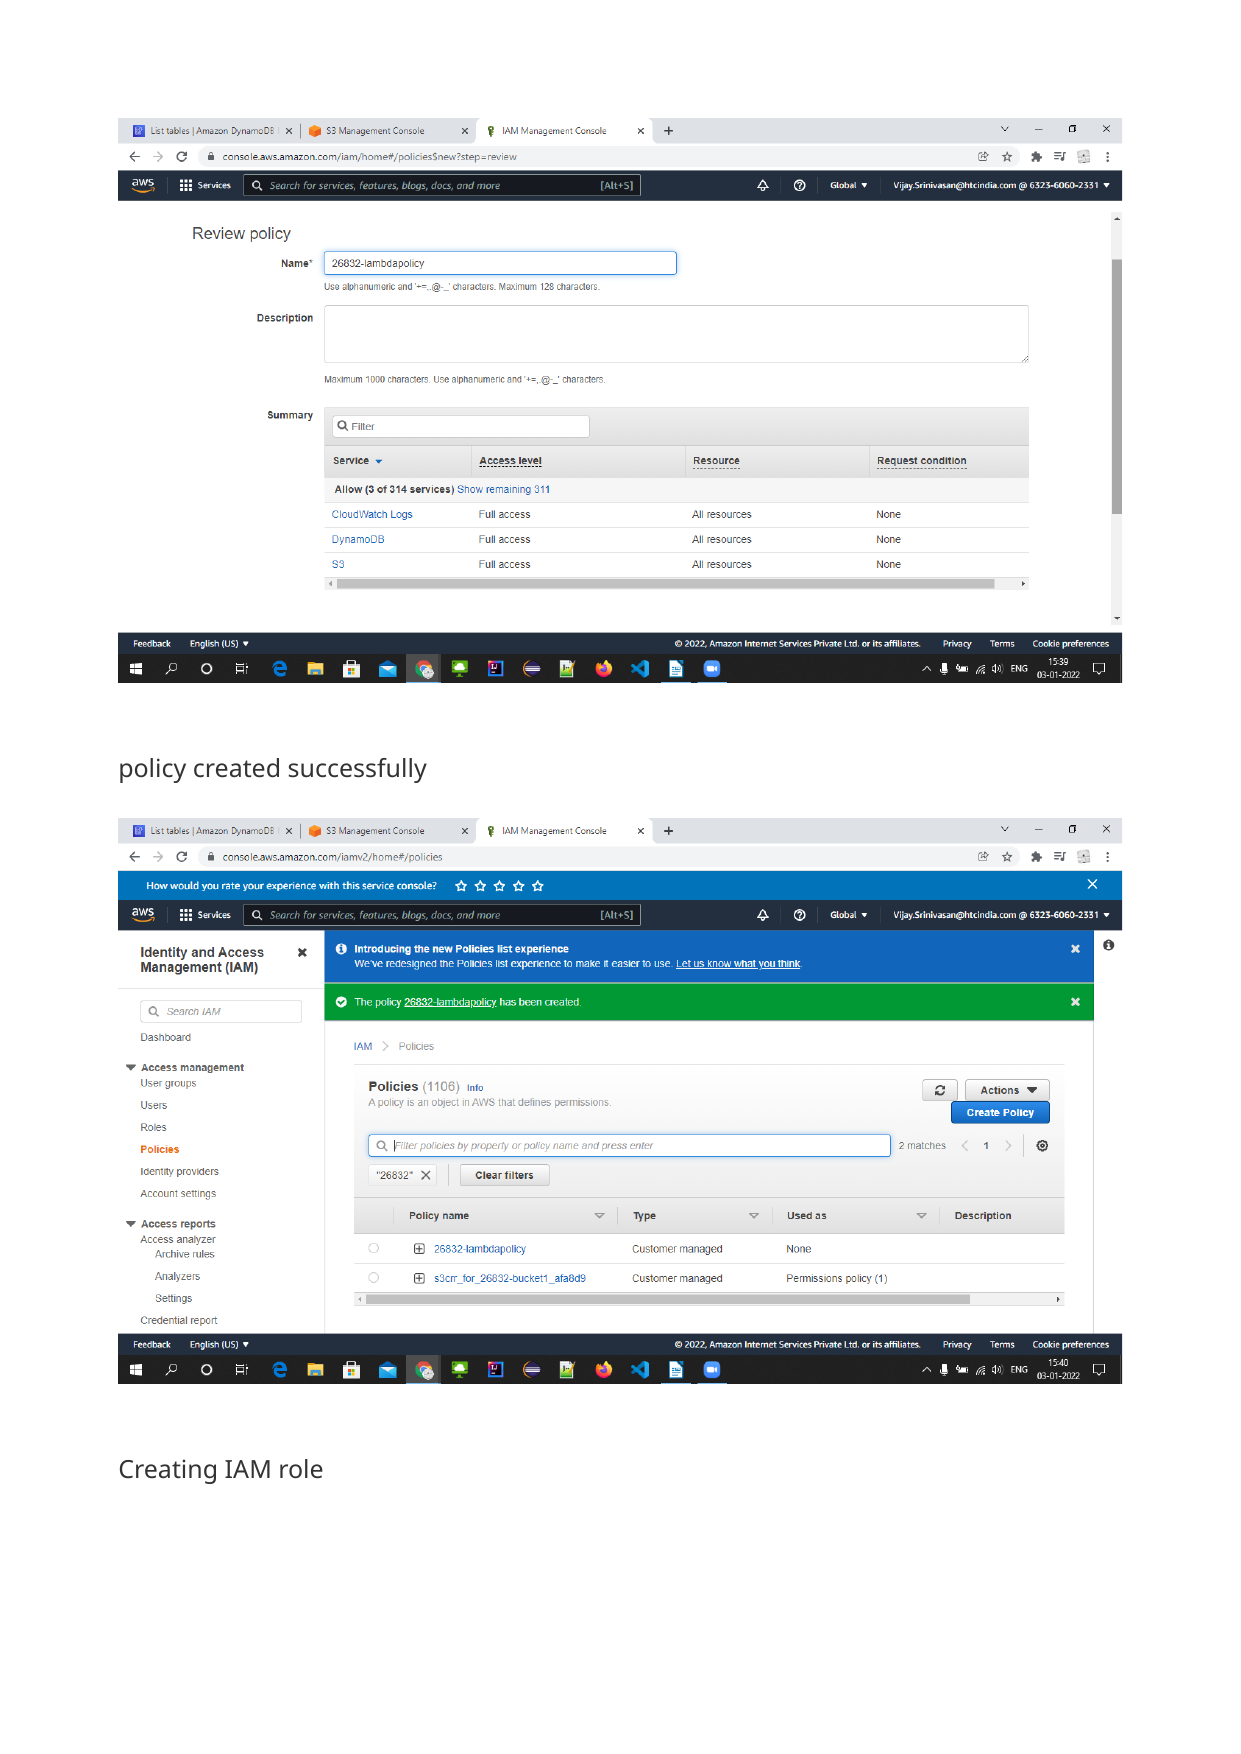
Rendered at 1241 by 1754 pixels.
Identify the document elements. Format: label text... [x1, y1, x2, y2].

picture [118, 118, 1123, 683]
text policy created successfully [118, 751, 1122, 785]
picture [118, 818, 1123, 1384]
text Creating IAM role [118, 1451, 1122, 1485]
